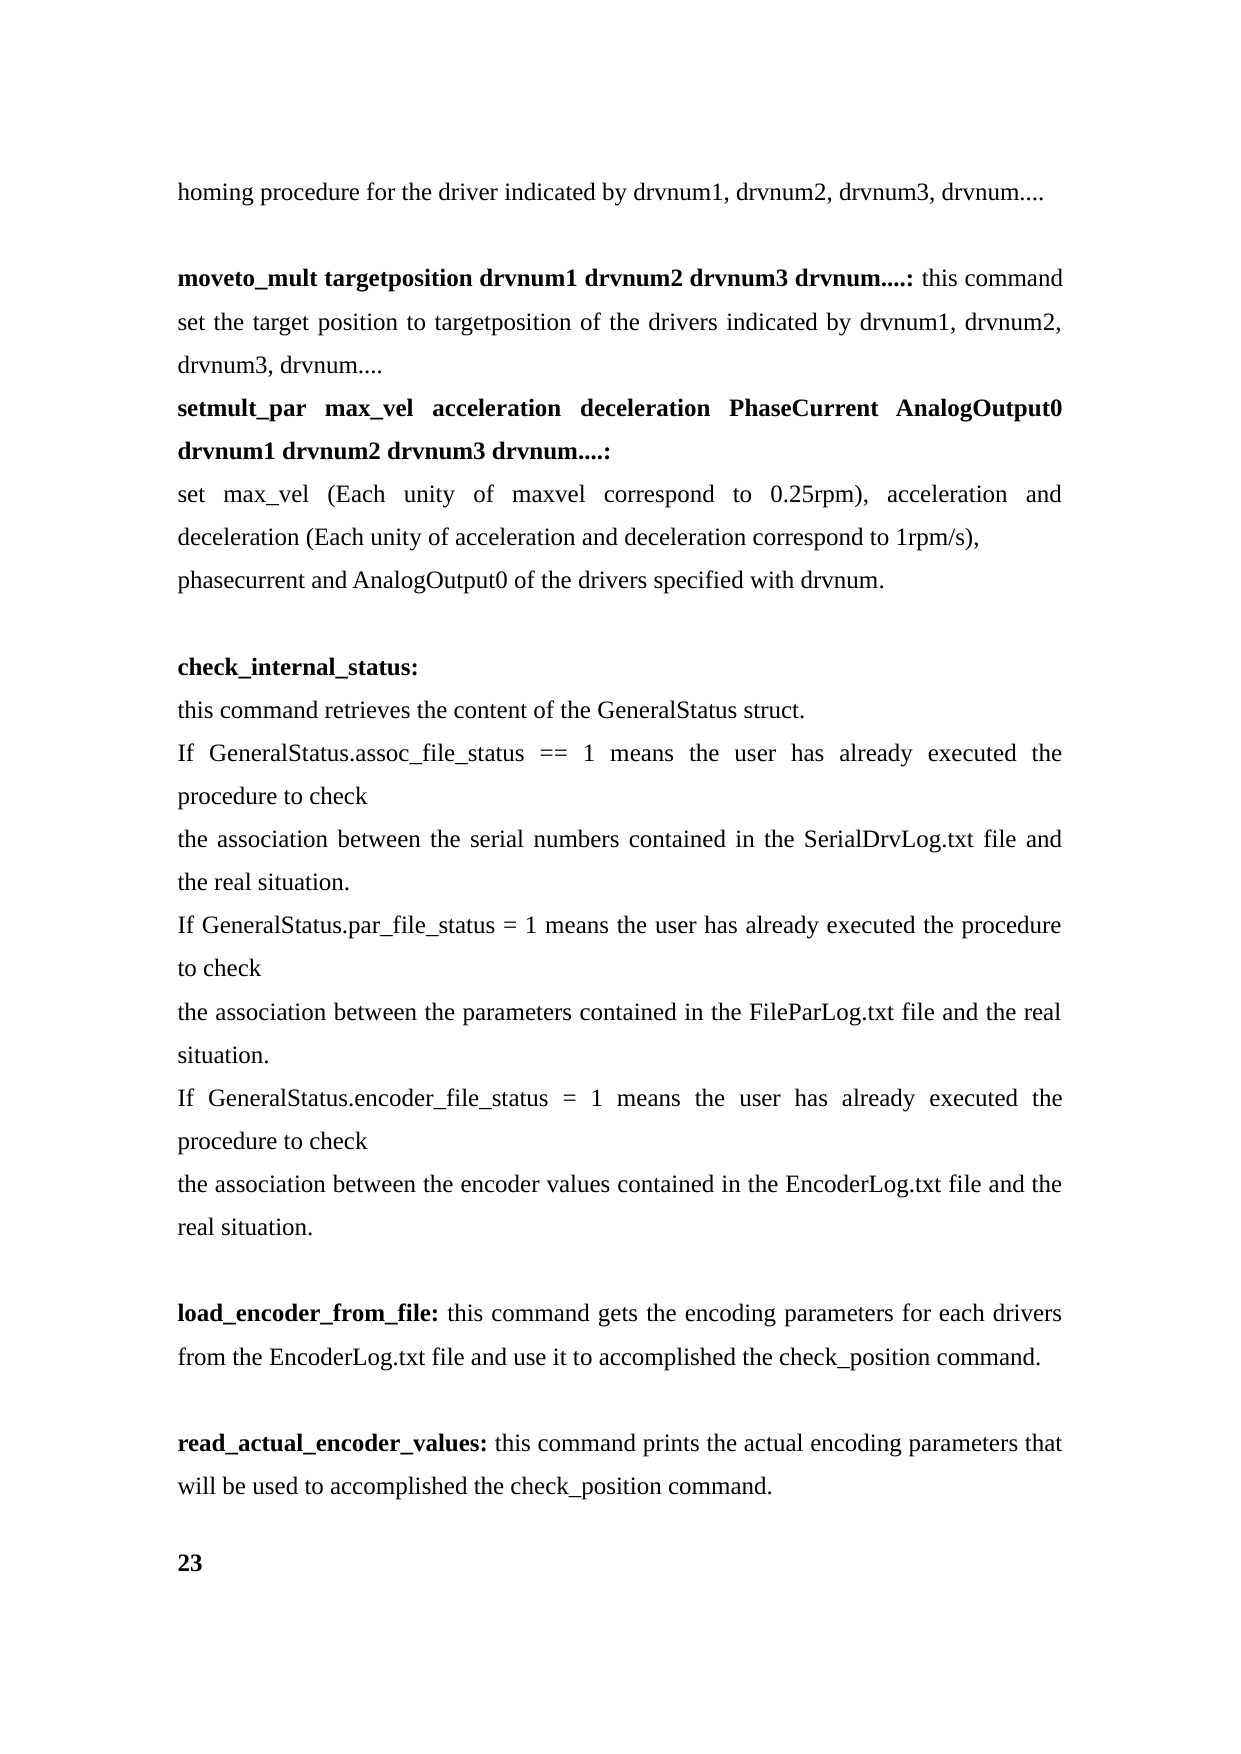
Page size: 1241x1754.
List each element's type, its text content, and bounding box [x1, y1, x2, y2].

text phasecurrent and AnalogOutput0 of the drivers specified with drvnum. [177, 565, 1063, 594]
text this command retrieves the content of the GeneralStatus struct. [177, 695, 1063, 723]
text check_internal_status: [177, 652, 1063, 680]
text If GeneralStatus.par_file_status = 1 means the user has already executed the procedure to check [177, 910, 1063, 982]
text load_encoder_from_file: this command gets the encoding parameters for each drivers from the EncoderLog.txt file and use it to accomplished the check_position command. [177, 1298, 1063, 1370]
text the association between the parameters contained in the FileParLog.txt file and the real situation. [177, 997, 1063, 1068]
text read_actual_encoder_values: this command prints the actual encoding parameters that will be used to accomplished the check_position command. [177, 1428, 1063, 1500]
text If GeneralStatus.assoc_file_status == 1 means the user has already executed the procedure to check [177, 738, 1063, 810]
text set max_vel (Each unity of maxvel correspond to 0.25rpm), acceleration and deceleration (Each unity of acceleration and deceleration correspond to 1rpm/s), [177, 479, 1063, 551]
text homing procedure for the driver indicated by drvnum1, drvnum2, drvnum3, drvnum.... [177, 177, 1063, 206]
text If GeneralStatus.encoder_file_status = 1 means the user has already executed the procedure to check [177, 1083, 1063, 1155]
text the association between the encoder values contained in the EncoderLog.txt file and the real situation. [177, 1169, 1063, 1241]
text moveto_mult targetposition drvnum1 drvnum2 drvnum3 drvnum....: this command set the target position to targetposition of the drivers indicated by drvnum1, drvnum2, drvnum3, drvnum.... [177, 263, 1063, 378]
text setmult_par max_vel acceleration deceleration PhaseCurrent AnalogOutput0 drvnum1 drvnum2 drvnum3 drvnum....: [177, 393, 1063, 465]
text the association between the serial numbers contained in the SerialDrvLog.txt file and the real situation. [177, 824, 1063, 896]
